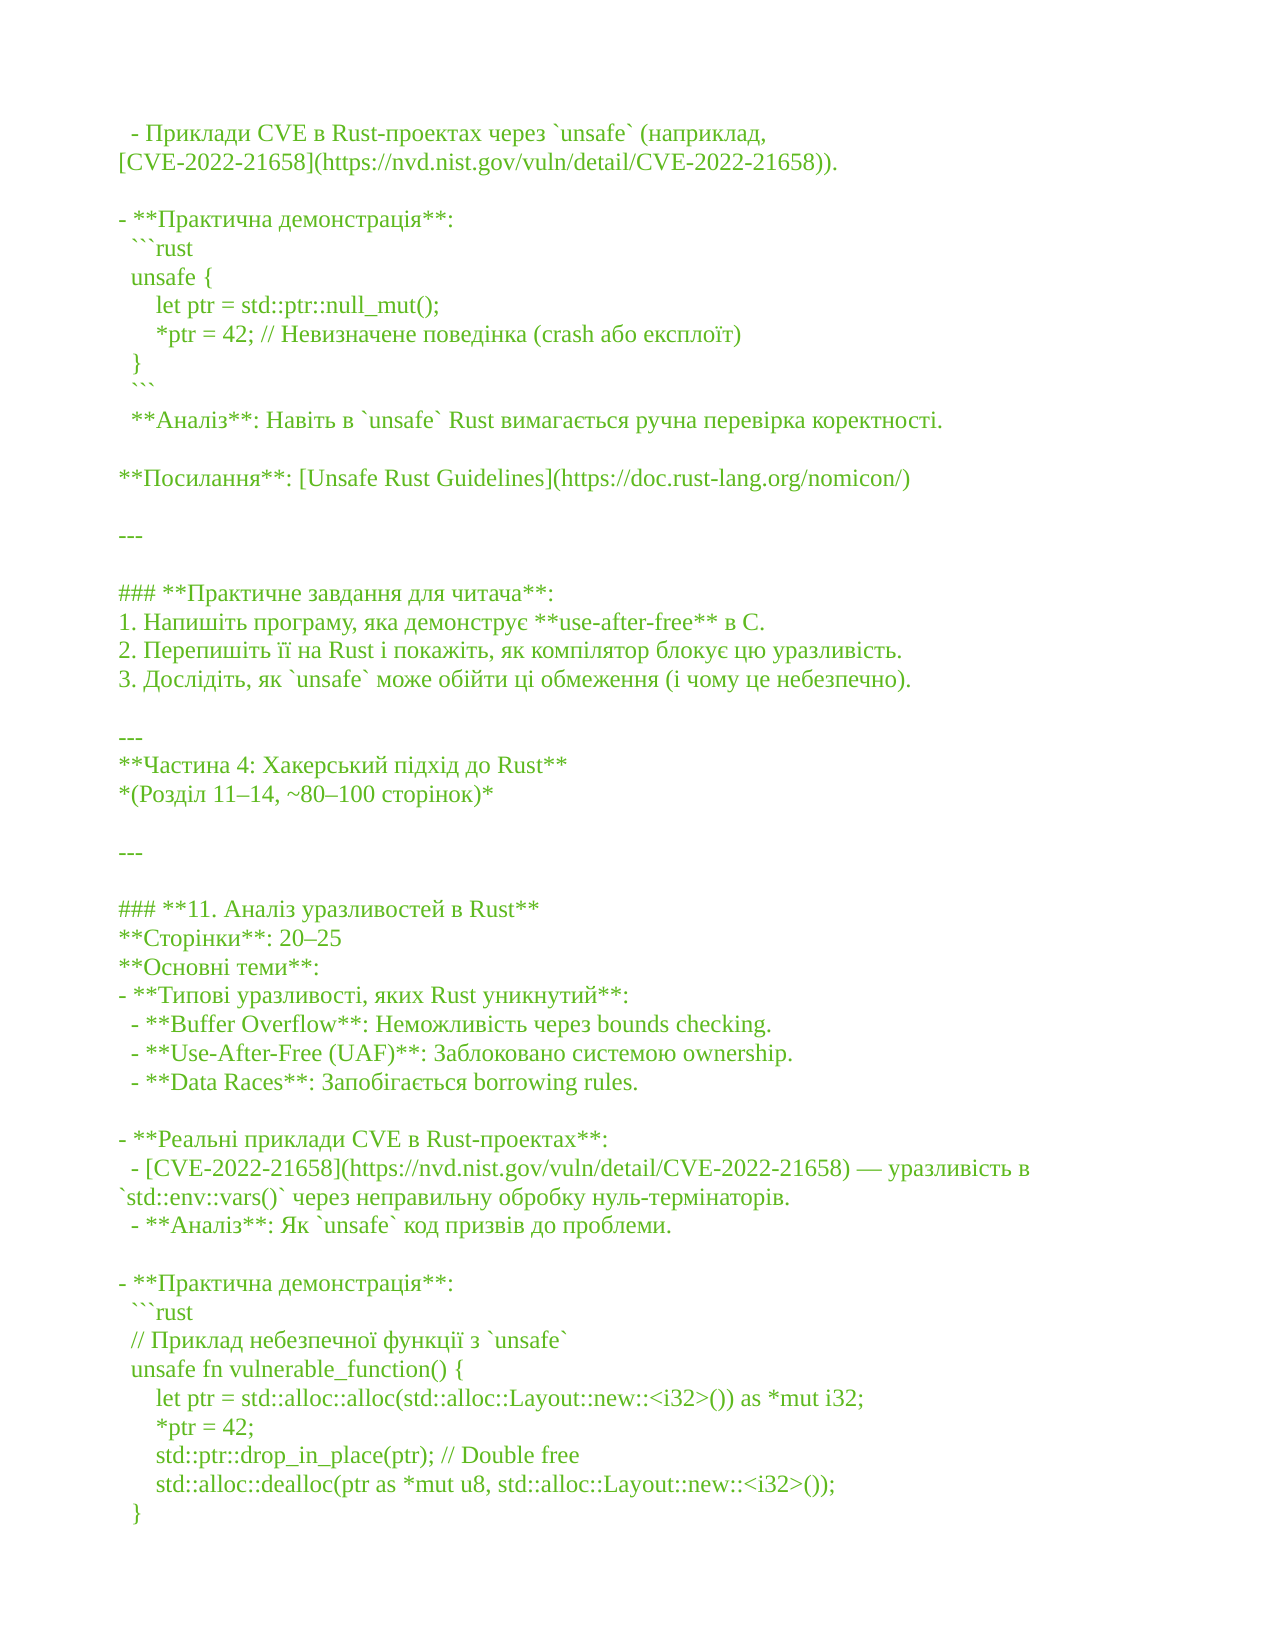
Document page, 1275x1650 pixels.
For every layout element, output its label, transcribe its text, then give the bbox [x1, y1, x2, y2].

text - **Аналіз**: Як `unsafe` код призвів до проблеми. [118, 1211, 1157, 1239]
text std::alloc::dealloc(ptr as *mut u8, std::alloc::Layout::new::<i32>()); [118, 1469, 1157, 1498]
text // Приклад небезпечної функції з `unsafe` [118, 1326, 1157, 1354]
text let ptr = std::alloc::alloc(std::alloc::Layout::new::<i32>()) as *mut i32; [118, 1383, 1157, 1412]
text ```rust [118, 1297, 1157, 1326]
text --- [118, 521, 1157, 549]
text --- [118, 837, 1157, 866]
text ``` [118, 377, 1157, 406]
text ### **11. Аналіз уразливостей в Rust** [118, 894, 1157, 923]
text - **Типові уразливості, яких Rust уникнутий**: [118, 981, 1157, 1009]
text unsafe fn vulnerable_function() { [118, 1354, 1157, 1383]
text **Аналіз**: Навіть в `unsafe` Rust вимагається ручна перевірка коректності. [118, 406, 1157, 434]
text - **Практична демонстрація**: [118, 204, 1157, 233]
text } [118, 1498, 1157, 1527]
text *ptr = 42; [118, 1412, 1157, 1441]
text - Приклади CVE в Rust-проектах через `unsafe` (наприклад, [CVE-2022-21658](https://nvd.nist.gov/vuln/detail/CVE-2022-21658)). [118, 118, 1157, 176]
text - **Реальні приклади CVE в Rust-проектах**: [118, 1124, 1157, 1153]
text ### **Практичне завдання для читача**: [118, 578, 1157, 607]
text **Основні теми**: [118, 952, 1157, 981]
text 1. Напишіть програму, яка демонструє **use-after-free** в C. [118, 607, 1157, 636]
text ```rust [118, 233, 1157, 262]
text 3. Дослідіть, як `unsafe` може обійти ці обмеження (і чому це небезпечно). [118, 664, 1157, 693]
text std::ptr::drop_in_place(ptr); // Double free [118, 1441, 1157, 1469]
text *ptr = 42; // Невизначене поведінка (crash або експлоїт) [118, 319, 1157, 348]
text - **Практична демонстрація**: [118, 1268, 1157, 1297]
text - [CVE-2022-21658](https://nvd.nist.gov/vuln/detail/CVE-2022-21658) — уразливість в `std::env::vars()` через неправильну обробку нуль-термінаторів. [118, 1153, 1157, 1211]
text - **Data Races**: Запобігається borrowing rules. [118, 1067, 1157, 1096]
text **Частина 4: Хакерський підхід до Rust** [118, 751, 1157, 779]
text --- [118, 722, 1157, 751]
text unsafe { [118, 262, 1157, 291]
text **Сторінки**: 20–25 [118, 923, 1157, 952]
text 2. Перепишіть її на Rust і покажіть, як компілятор блокує цю уразливість. [118, 636, 1157, 664]
text - **Use-After-Free (UAF)**: Заблоковано системою ownership. [118, 1038, 1157, 1067]
text let ptr = std::ptr::null_mut(); [118, 291, 1157, 319]
text - **Buffer Overflow**: Неможливість через bounds checking. [118, 1009, 1157, 1038]
text *(Розділ 11–14, ~80–100 сторінок)* [118, 779, 1157, 808]
text **Посилання**: [Unsafe Rust Guidelines](https://doc.rust-lang.org/nomicon/) [118, 463, 1157, 492]
text } [118, 348, 1157, 377]
